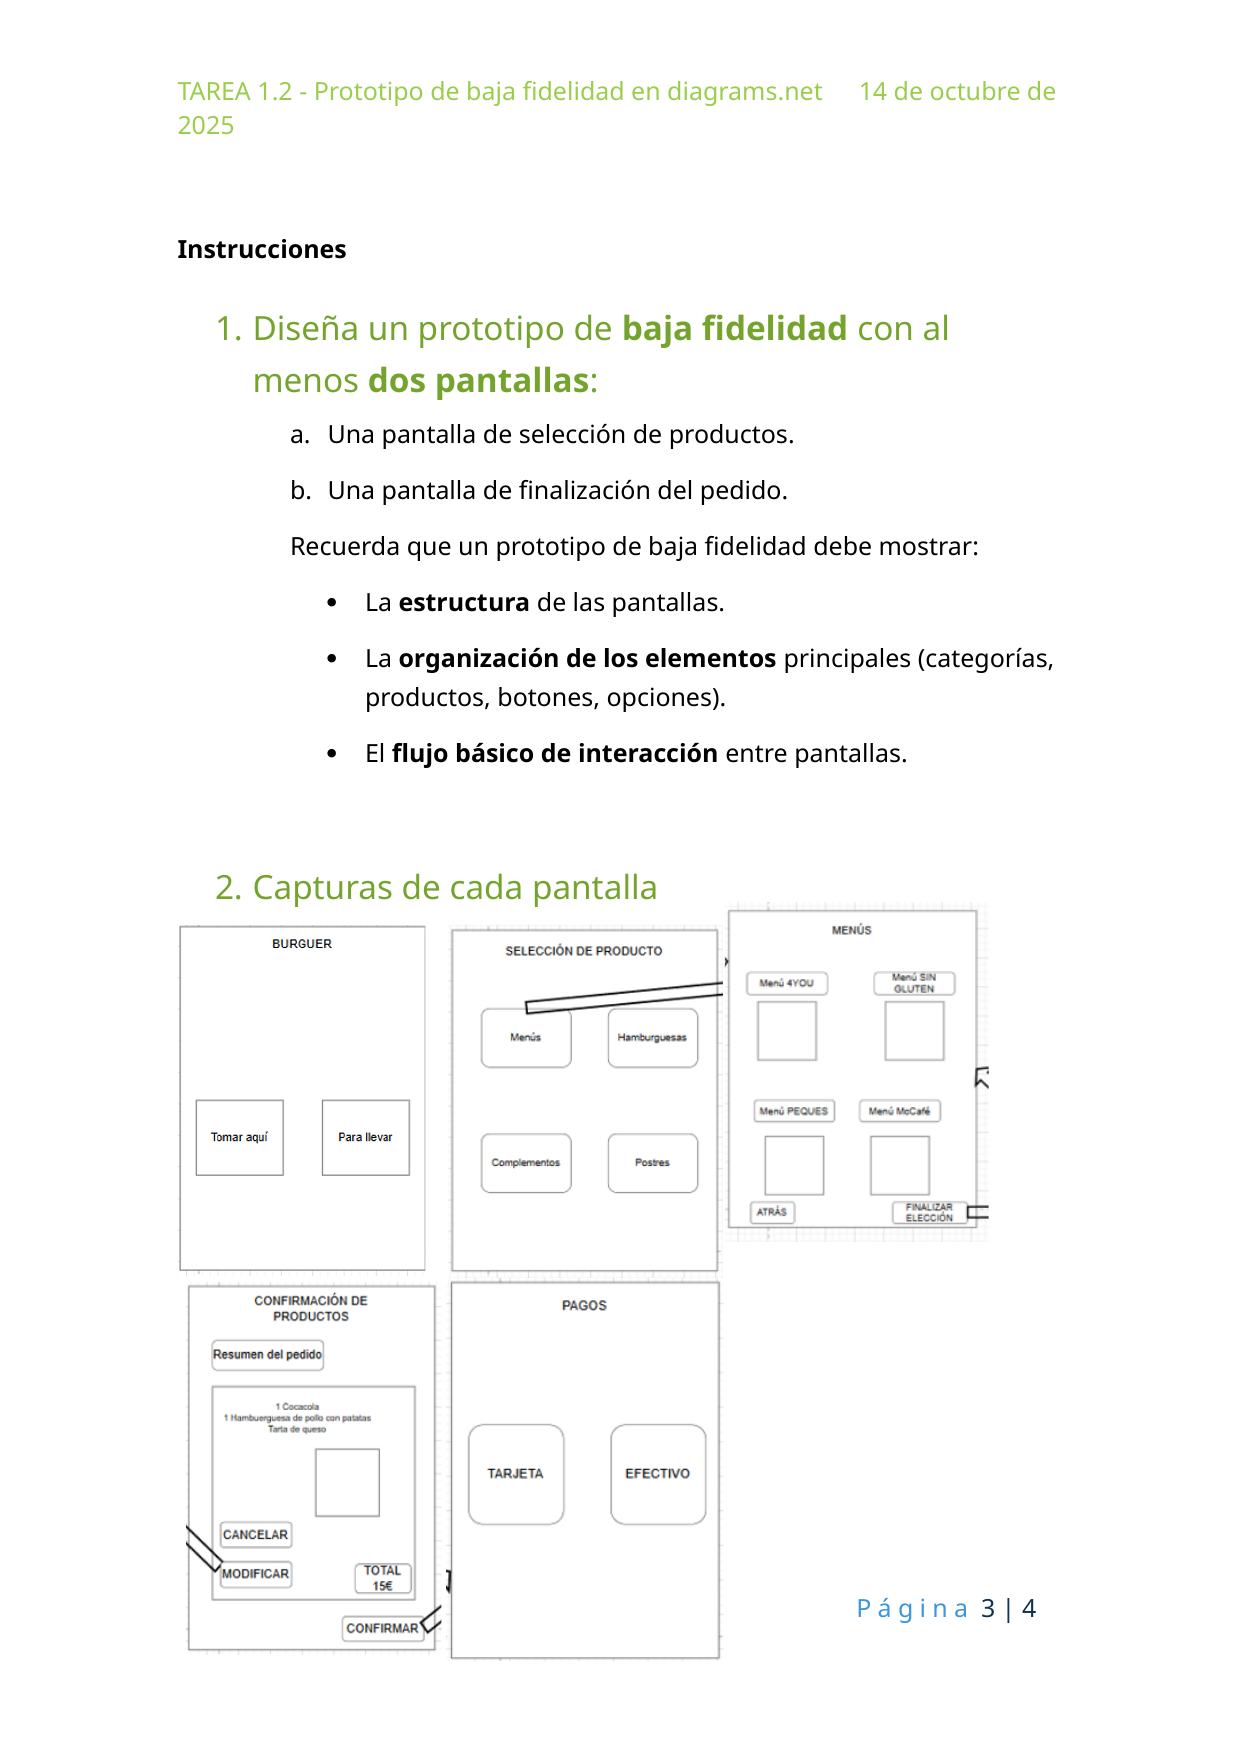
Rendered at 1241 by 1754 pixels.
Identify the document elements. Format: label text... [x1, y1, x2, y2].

list Una pantalla de selección de productos. [290, 417, 1063, 451]
list Una pantalla de finalización del pedido. [290, 473, 1063, 507]
list El flujo básico de interacción entre pantallas. [327, 735, 1063, 769]
text Recuerda que un prototipo de baja fidelidad debe mostrar: [290, 529, 1063, 563]
list La estructura de las pantallas. [327, 584, 1063, 618]
list Capturas de cada pantalla [215, 864, 1063, 909]
list Diseña un prototipo de baja fidelidad con al menos dos pantallas: [215, 304, 1063, 402]
text Instrucciones [177, 232, 1063, 266]
list La organización de los elementos principales (categorías, productos, botones, opciones). [327, 640, 1063, 713]
